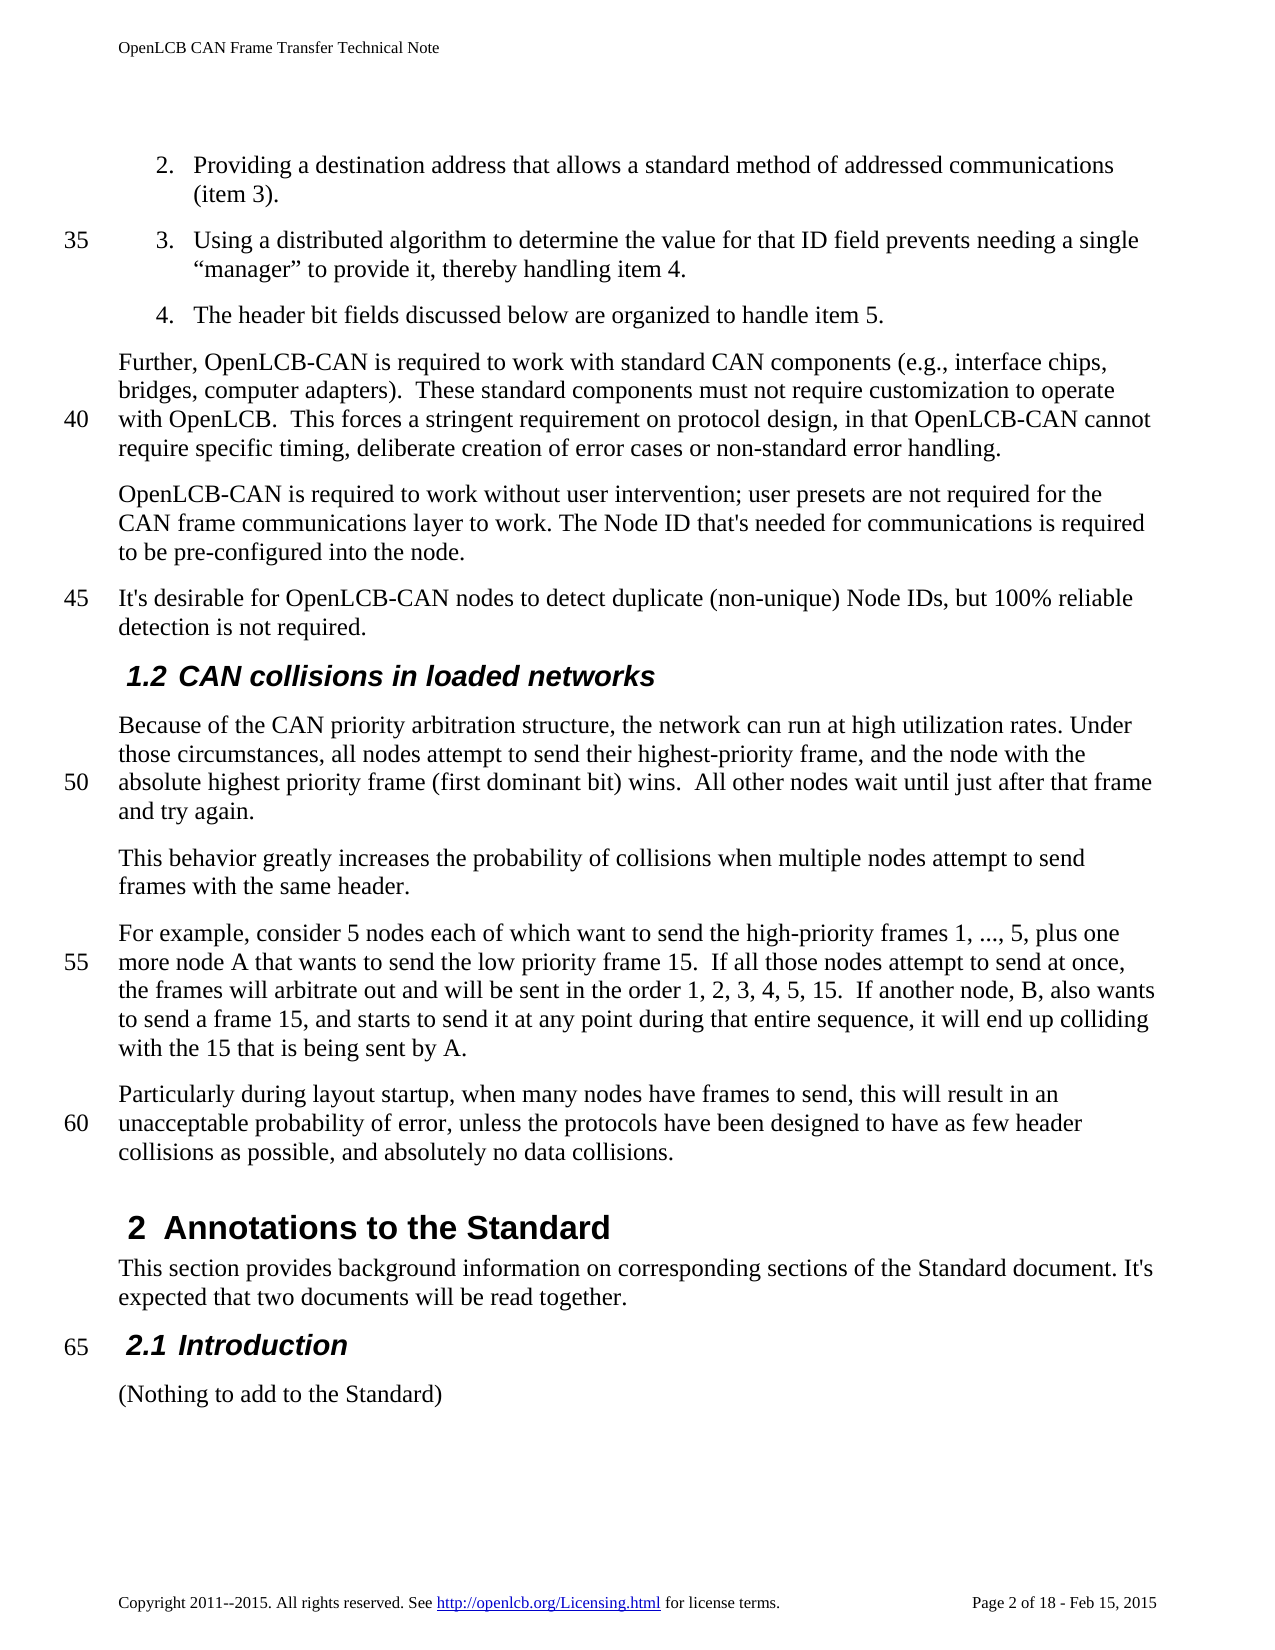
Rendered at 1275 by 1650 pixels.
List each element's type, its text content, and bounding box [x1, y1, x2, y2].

text (Nothing to add to the Standard) [118, 1379, 1157, 1408]
list Providing a destination address that allows a standard method of addressed communications (item 3). [156, 150, 1157, 207]
text It's desirable for OpenLCB-CAN nodes to detect duplicate (non-unique) Node IDs, but 100% reliable detection is not required. [118, 583, 1157, 641]
text Particularly during layout startup, when many nodes have frames to send, this will result in an unacceptable probability of error, unless the protocols have been designed to have as few header collisions as possible, and absolutely no data collisions. [118, 1079, 1157, 1166]
list Using a distributed algorithm to determine the value for that ID field prevents needing a single “manager” to provide it, thereby handling item 4. [156, 225, 1157, 283]
text This behavior greatly increases the probability of collisions when multiple nodes attempt to send frames with the same header. [118, 843, 1157, 900]
subtitle CAN collisions in loaded networks [118, 659, 1157, 692]
text For example, consider 5 nodes each of which want to send the high-priority frames 1, ..., 5, plus one more node A that wants to send the low priority frame 15. If all those nodes attempt to send at once, the frames will arbitrate out and will be sent in the order 1, 2, 3, 4, 5, 15. If another node, B, also wants to send a frame 15, and starts to send it at any point during that entire sequence, it will end up colliding with the 15 that is being sent by A. [118, 918, 1157, 1062]
text OpenLCB-CAN is required to work without user intervention; user presets are not required for the CAN frame communications layer to work. The Node ID that's needed for communications is required to be pre-configured into the node. [118, 479, 1157, 566]
text This section provides background information on corresponding sections of the Standard document. It's expected that two documents will be read together. [118, 1253, 1157, 1311]
list The header bit fields discussed below are organized to handle item 5. [156, 300, 1157, 329]
subtitle Introduction [118, 1328, 1157, 1362]
text Further, OpenLCB-CAN is required to work with standard CAN components (e.g., interface chips, bridges, computer adapters). These standard components must not require customization to operate with OpenLCB. This forces a stringent requirement on protocol design, in that OpenLCB-CAN cannot require specific timing, deliberate creation of error cases or non-standard error handling. [118, 347, 1157, 462]
text Because of the CAN priority arbitration structure, the network can run at high utilization rates. Under those circumstances, all nodes attempt to send their highest-priority frame, and the node with the absolute highest priority frame (first dominant bit) wins. All other nodes wait until just after that frame and try again. [118, 710, 1157, 825]
subtitle Annotations to the Standard [118, 1208, 1157, 1247]
